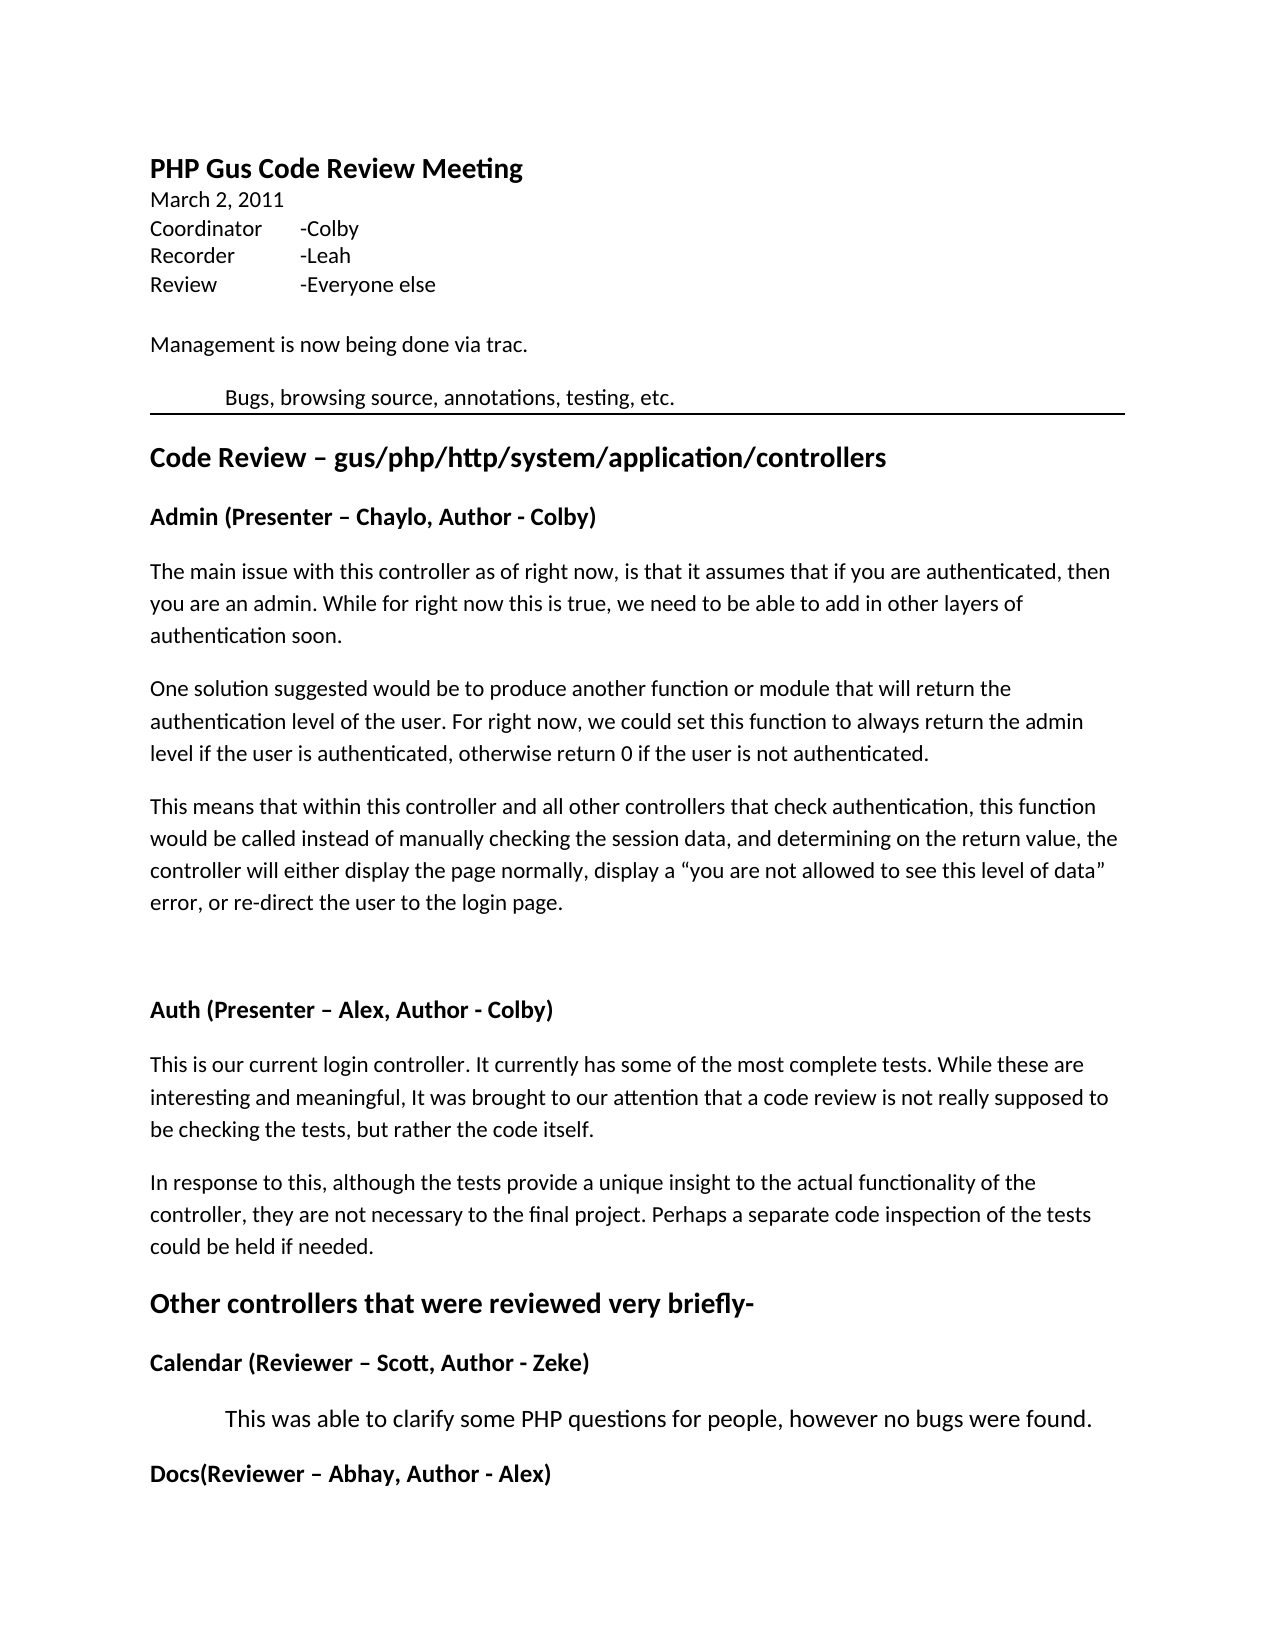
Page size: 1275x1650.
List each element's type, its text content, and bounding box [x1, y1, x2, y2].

text Code Review – gus/php/http/system/application/controllers [150, 439, 1125, 475]
text Management is now being done via trac. [150, 330, 1125, 358]
text Auth (Presenter – Alex, Author - Colby) [150, 994, 1125, 1025]
text Calendar (Reviewer – Scott, Author - Zeke) [150, 1347, 1125, 1377]
text Other controllers that were reviewed very briefly- [150, 1285, 1125, 1321]
text Recorder -Leah [150, 242, 1125, 270]
text PHP Gus Code Review Meeting [150, 150, 1125, 186]
text Docs(Reviewer – Abhay, Author - Alex) [150, 1459, 1125, 1489]
text Bugs, browsing source, annotations, testing, etc. [150, 383, 1125, 413]
text Review -Everyone else [150, 270, 1125, 298]
text This was able to clarify some PHP questions for people, however no bugs were found. [150, 1403, 1125, 1433]
text Coordinator -Colby [150, 214, 1125, 242]
text One solution suggested would be to produce another function or module that will return the authentication level of the user. For right now, we could set this function to always return the admin level if the user is authenticated, otherwise return 0 if the user is not authenticated. [150, 674, 1125, 767]
text This is our current login controller. It currently has some of the most complete tests. While these are interesting and meaningful, It was brought to our attention that a code review is not really supposed to be checking the tests, but rather the code itself. [150, 1050, 1125, 1143]
text The main issue with this controller as of right now, is that it assumes that if you are authenticated, then you are an admin. While for right now this is true, we need to be able to add in other layers of authentication soon. [150, 557, 1125, 649]
text This means that within this controller and all other controllers that check authentication, this function would be called instead of manually checking the session data, and determining on the return value, the controller will either display the page normally, display a “you are not allowed to see this level of data” error, or re-direct the user to the login page. [150, 792, 1125, 917]
text In response to this, although the tests provide a unique insight to the actual functionality of the controller, they are not necessary to the final project. Perhaps a separate code inspection of the tests could be held if needed. [150, 1168, 1125, 1260]
text March 2, 2011 [150, 186, 1125, 214]
text Admin (Presenter – Chaylo, Author - Colby) [150, 501, 1125, 532]
